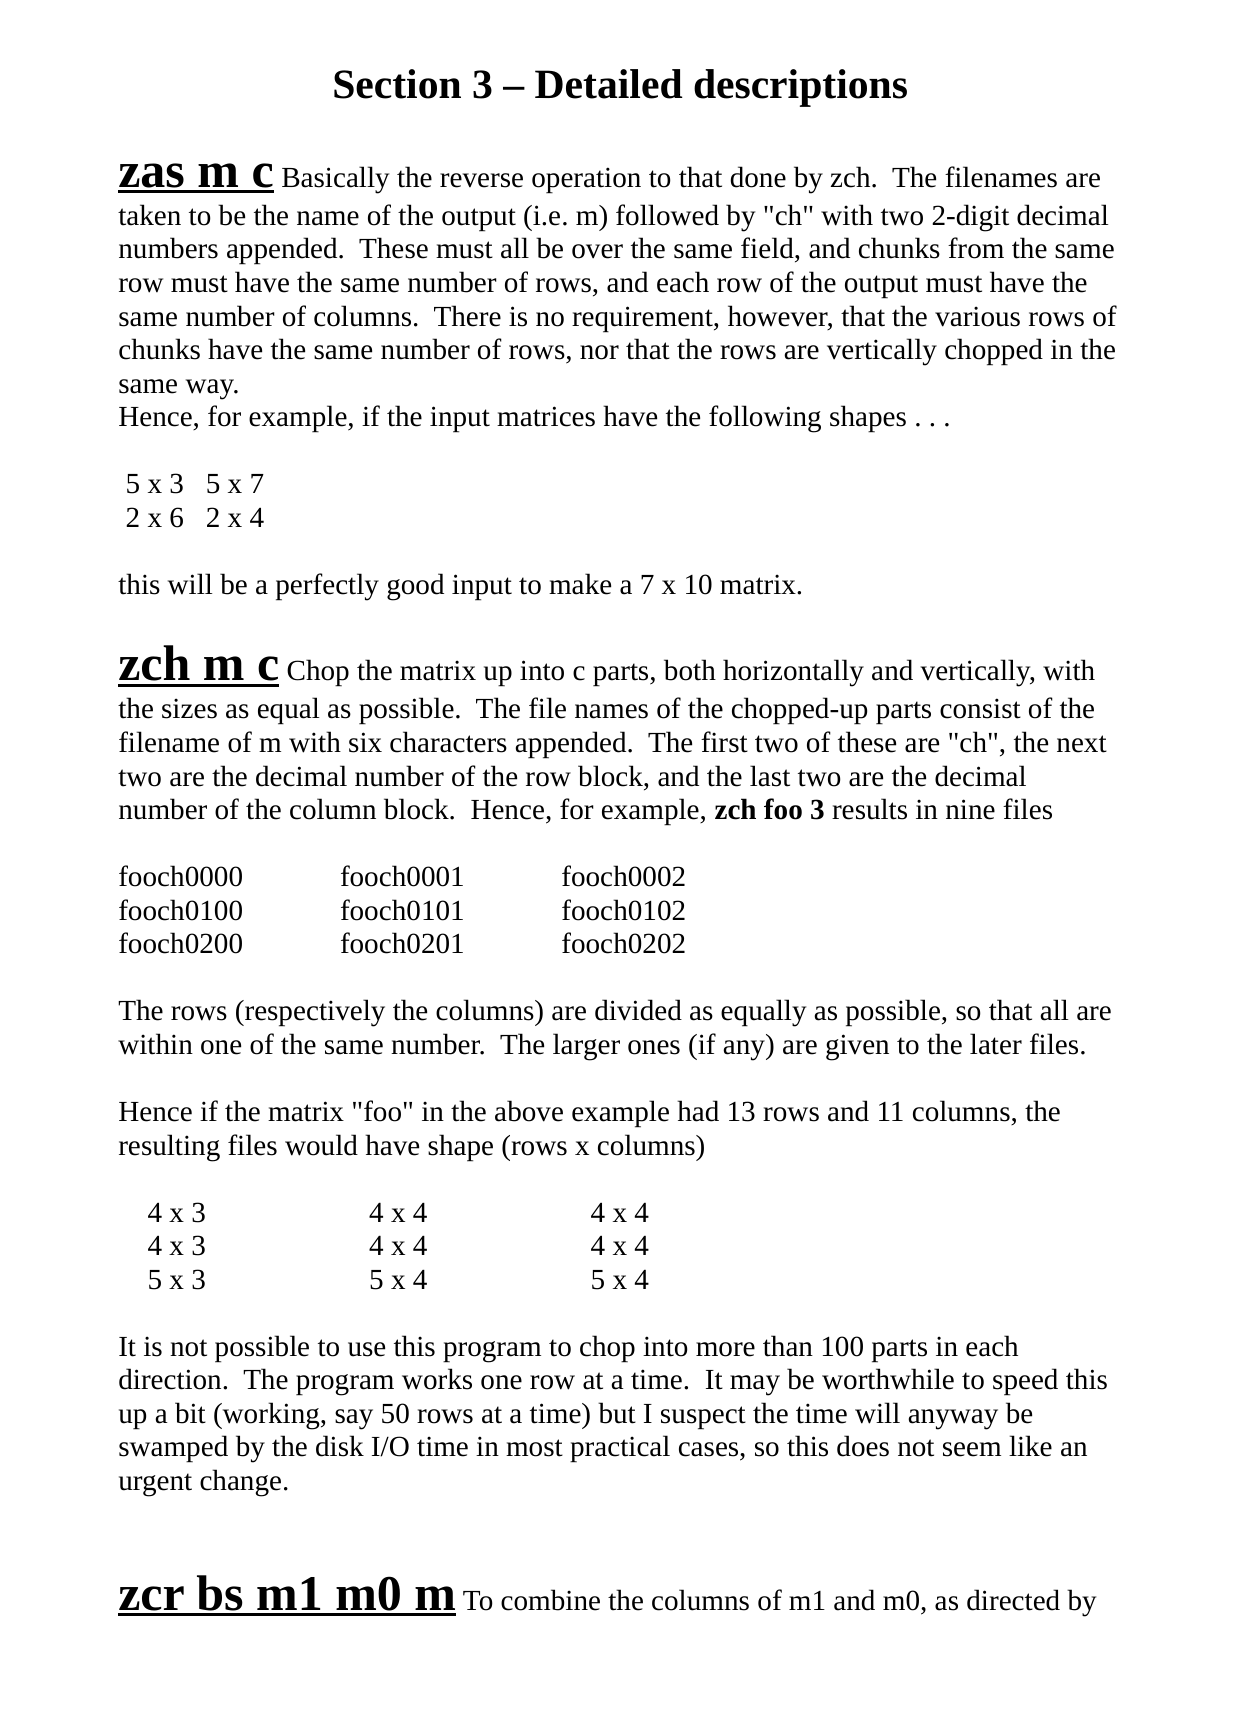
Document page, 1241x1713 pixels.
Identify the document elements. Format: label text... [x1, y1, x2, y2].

text Hence, for example, if the input matrices have the following shapes . . . [118, 399, 1122, 433]
text this will be a perfectly good input to make a 7 x 10 matrix. [118, 567, 1122, 601]
text fooch0200 fooch0201 fooch0202 [118, 926, 1122, 960]
text 5 x 3 5 x 7 [118, 466, 1122, 500]
text fooch0000 fooch0001 fooch0002 [118, 859, 1122, 893]
text zch m c Chop the matrix up into c parts, both horizontally and vertically, with the sizes as equal as possible. The file names of the chopped-up parts consist of the filename of m with six characters appended. The first two of these are "ch", the next two are the decimal number of the row block, and the last two are the decimal number of the column block. Hence, for example, zch foo 3 results in nine files [118, 634, 1122, 826]
text 5 x 3 5 x 4 5 x 4 [118, 1262, 1122, 1295]
text 4 x 3 4 x 4 4 x 4 [118, 1228, 1122, 1262]
text 4 x 3 4 x 4 4 x 4 [118, 1195, 1122, 1228]
text It is not possible to use this program to chop into more than 100 parts in each direction. The program works one row at a time. It may be worthwhile to speed this up a bit (working, say 50 rows at a time) but I suspect the time will anyway be swamped by the disk I/O time in most practical cases, so this does not seem like an urgent change. [118, 1329, 1122, 1497]
text Hence if the matrix "foo" in the above example had 13 rows and 11 columns, the resulting files would have shape (rows x columns) [118, 1094, 1122, 1161]
text 2 x 6 2 x 4 [118, 500, 1122, 533]
text The rows (respectively the columns) are divided as equally as possible, so that all are within one of the same number. The larger ones (if any) are given to the later files. [118, 993, 1122, 1061]
text fooch0100 fooch0101 fooch0102 [118, 893, 1122, 926]
text Section 3 – Detailed descriptions [118, 59, 1122, 107]
text zcr bs m1 m0 m To combine the columns of m1 and m0, as directed by [118, 1564, 1122, 1621]
text zas m c Basically the reverse operation to that done by zch. The filenames are taken to be the name of the output (i.e. m) followed by "ch" with two 2-digit decimal numbers appended. These must all be over the same field, and chunks from the same row must have the same number of rows, and each row of the output must have the same number of columns. There is no requirement, however, that the various rows of chunks have the same number of rows, nor that the rows are vertically chopped in the same way. [118, 141, 1122, 399]
